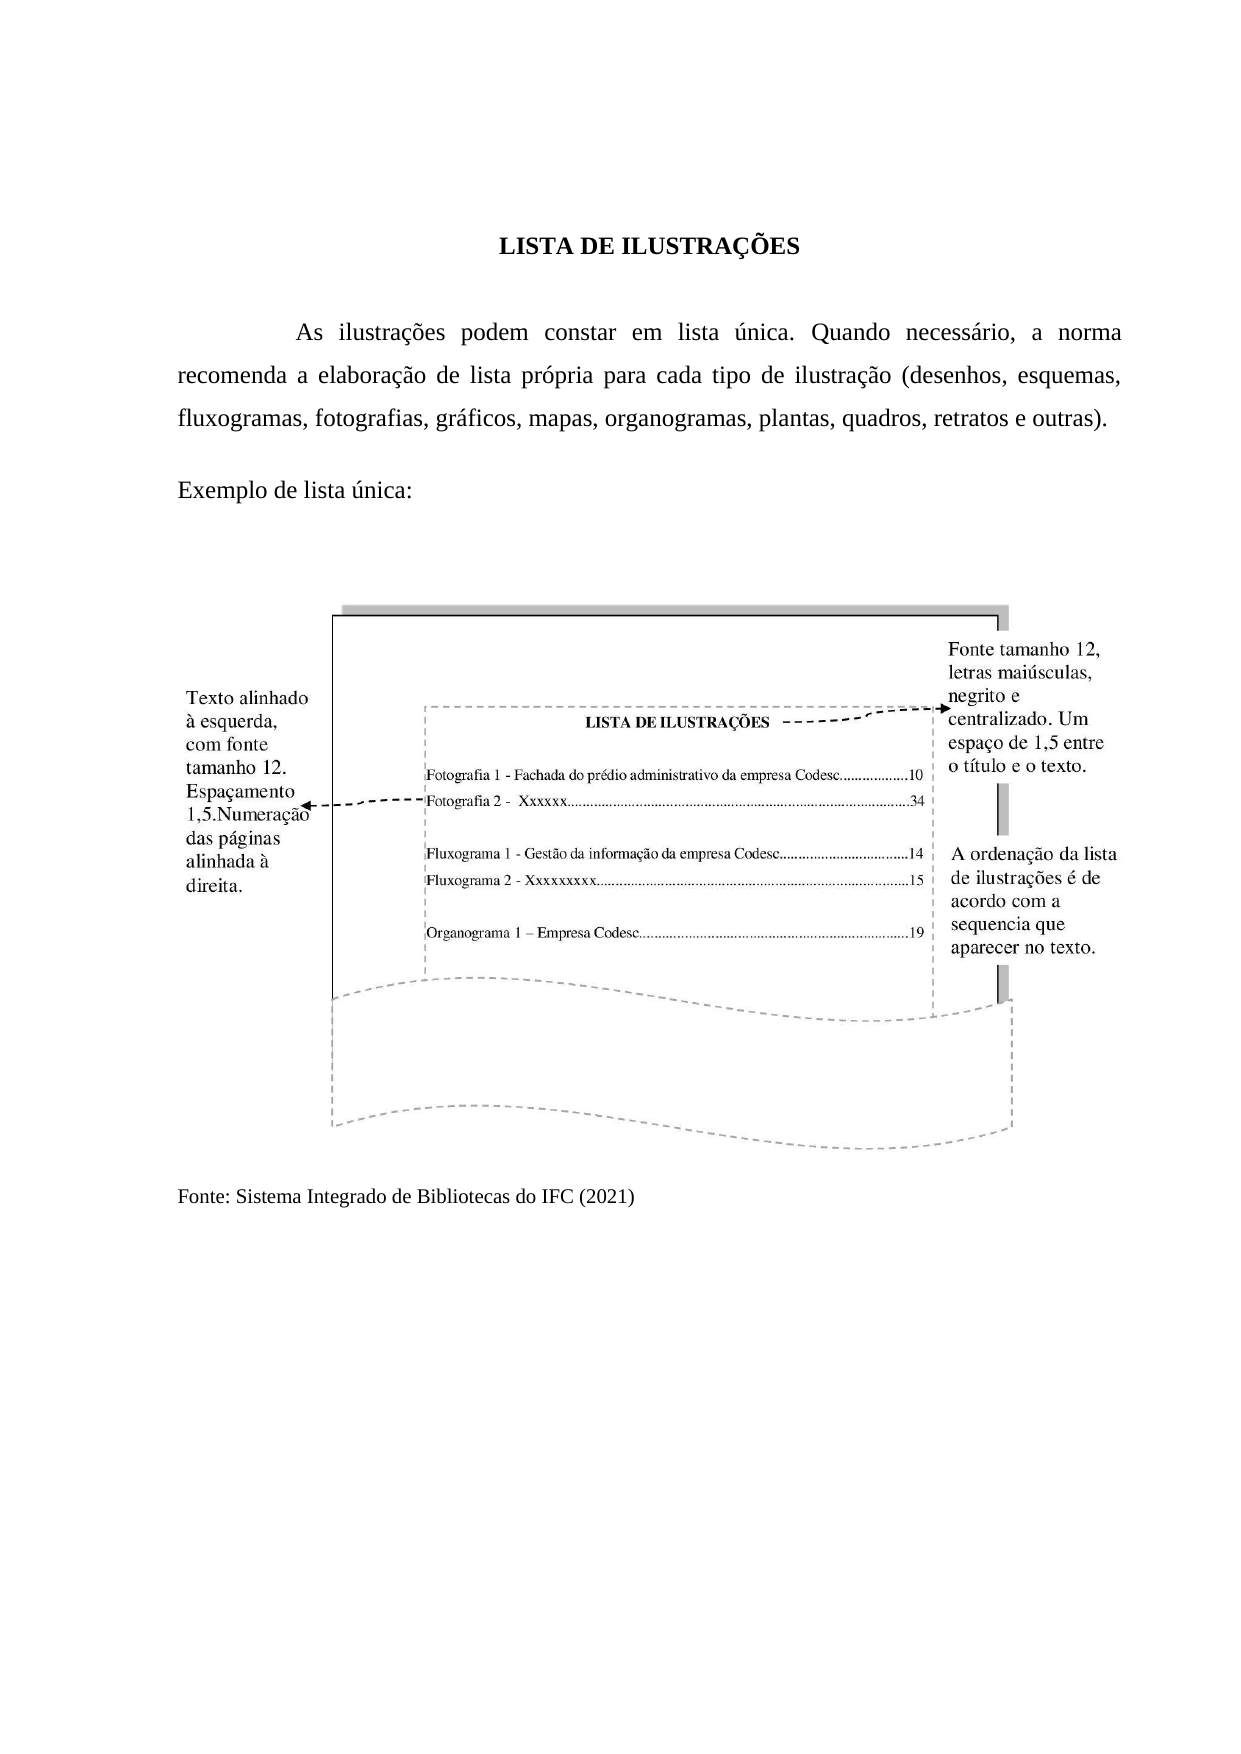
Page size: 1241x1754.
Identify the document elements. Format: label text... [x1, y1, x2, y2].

text LISTA DE ILUSTRAÇÕES [177, 231, 1122, 260]
text As ilustrações podem constar em lista única. Quando necessário, a norma recomenda a elaboração de lista própria para cada tipo de ilustração (desenhos, esquemas, fluxogramas, fotografias, gráficos, mapas, organogramas, plantas, quadros, retratos e outras). [177, 317, 1122, 432]
text Fonte: Sistema Integrado de Bibliotecas do IFC (2021) [177, 1184, 1122, 1208]
text Exemplo de lista única: [177, 475, 1122, 504]
